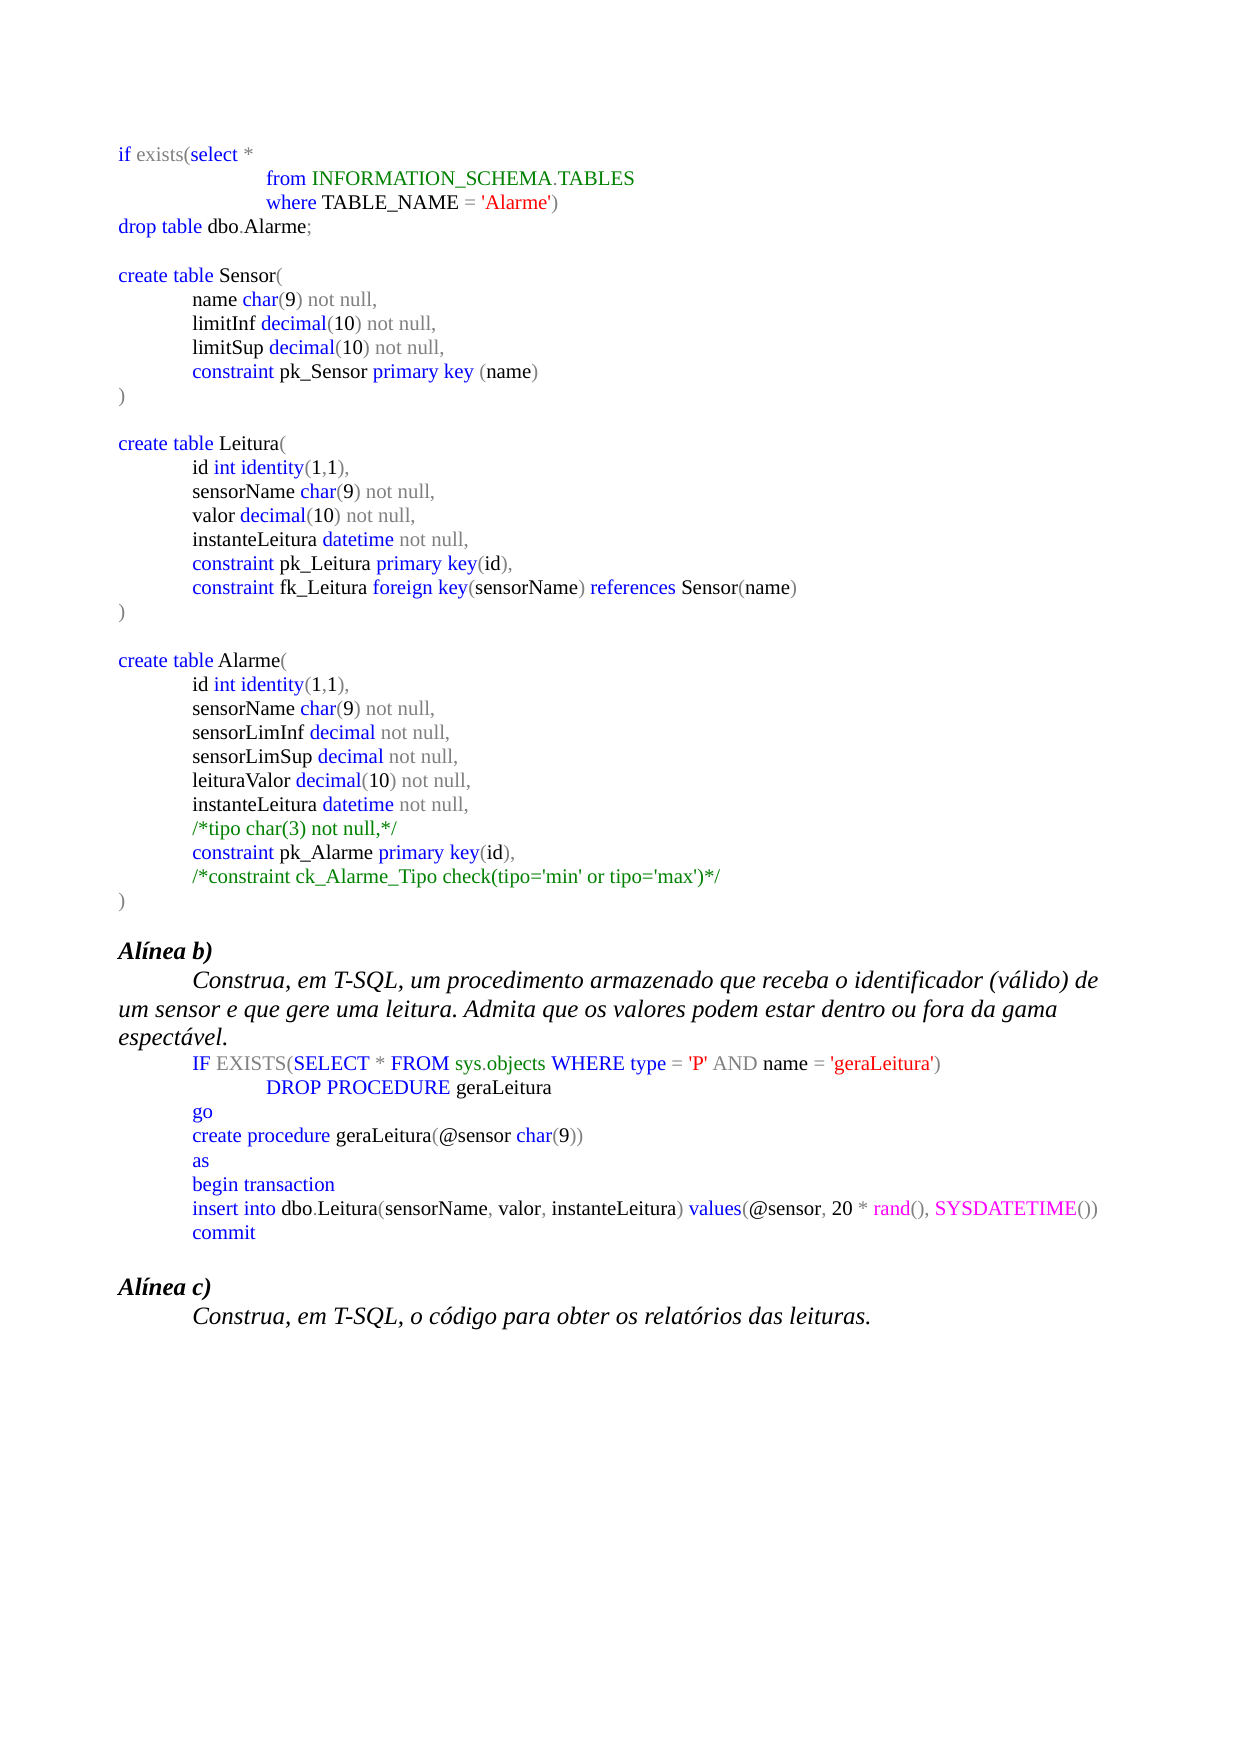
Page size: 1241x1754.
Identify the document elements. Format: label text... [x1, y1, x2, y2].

text id int identity(1,1), [118, 455, 1122, 479]
text create table Sensor( [118, 262, 1122, 287]
text commit [118, 1220, 1122, 1244]
text Construa, em T-SQL, o código para obter os relatórios das leituras. [118, 1301, 1122, 1330]
text Alínea c) [118, 1272, 1122, 1301]
text sensorLimSup decimal not null, [118, 744, 1122, 768]
text constraint pk_Sensor primary key (name) [118, 359, 1122, 383]
text go [118, 1099, 1122, 1123]
text limitInf decimal(10) not null, [118, 311, 1122, 335]
text instanteLeitura datetime not null, [118, 792, 1122, 816]
text DROP PROCEDURE geraLeitura [118, 1075, 1122, 1099]
text ) [118, 599, 1122, 623]
text from INFORMATION_SCHEMA.TABLES [118, 166, 1122, 190]
text constraint fk_Leitura foreign key(sensorName) references Sensor(name) [118, 575, 1122, 599]
text create procedure geraLeitura(@sensor char(9)) [118, 1123, 1122, 1147]
text where TABLE_NAME = 'Alarme') [118, 190, 1122, 214]
text insert into dbo.Leitura(sensorName, valor, instanteLeitura) values(@sensor, 20 * rand(), SYSDATETIME()) [118, 1196, 1122, 1220]
text sensorName char(9) not null, [118, 479, 1122, 503]
text Alínea b) [118, 936, 1122, 965]
text ) [118, 383, 1122, 407]
text limitSup decimal(10) not null, [118, 335, 1122, 359]
text as [118, 1147, 1122, 1172]
text if exists(select * [118, 142, 1122, 166]
text create table Leitura( [118, 431, 1122, 455]
text valor decimal(10) not null, [118, 503, 1122, 527]
text id int identity(1,1), [118, 672, 1122, 696]
text sensorLimInf decimal not null, [118, 720, 1122, 744]
text drop table dbo.Alarme; [118, 214, 1122, 238]
text leituraValor decimal(10) not null, [118, 768, 1122, 792]
text ) [118, 888, 1122, 912]
text instanteLeitura datetime not null, [118, 527, 1122, 551]
text Construa, em T-SQL, um procedimento armazenado que receba o identificador (válido) de um sensor e que gere uma leitura. Admita que os valores podem estar dentro ou fora da gama espectável. [118, 965, 1122, 1051]
text name char(9) not null, [118, 287, 1122, 311]
text /*constraint ck_Alarme_Tipo check(tipo='min' or tipo='max')*/ [118, 864, 1122, 888]
text constraint pk_Alarme primary key(id), [118, 840, 1122, 864]
text create table Alarme( [118, 647, 1122, 672]
text begin transaction [118, 1172, 1122, 1196]
text constraint pk_Leitura primary key(id), [118, 551, 1122, 575]
text /*tipo char(3) not null,*/ [118, 816, 1122, 840]
text IF EXISTS(SELECT * FROM sys.objects WHERE type = 'P' AND name = 'geraLeitura') [118, 1051, 1122, 1075]
text sensorName char(9) not null, [118, 696, 1122, 720]
